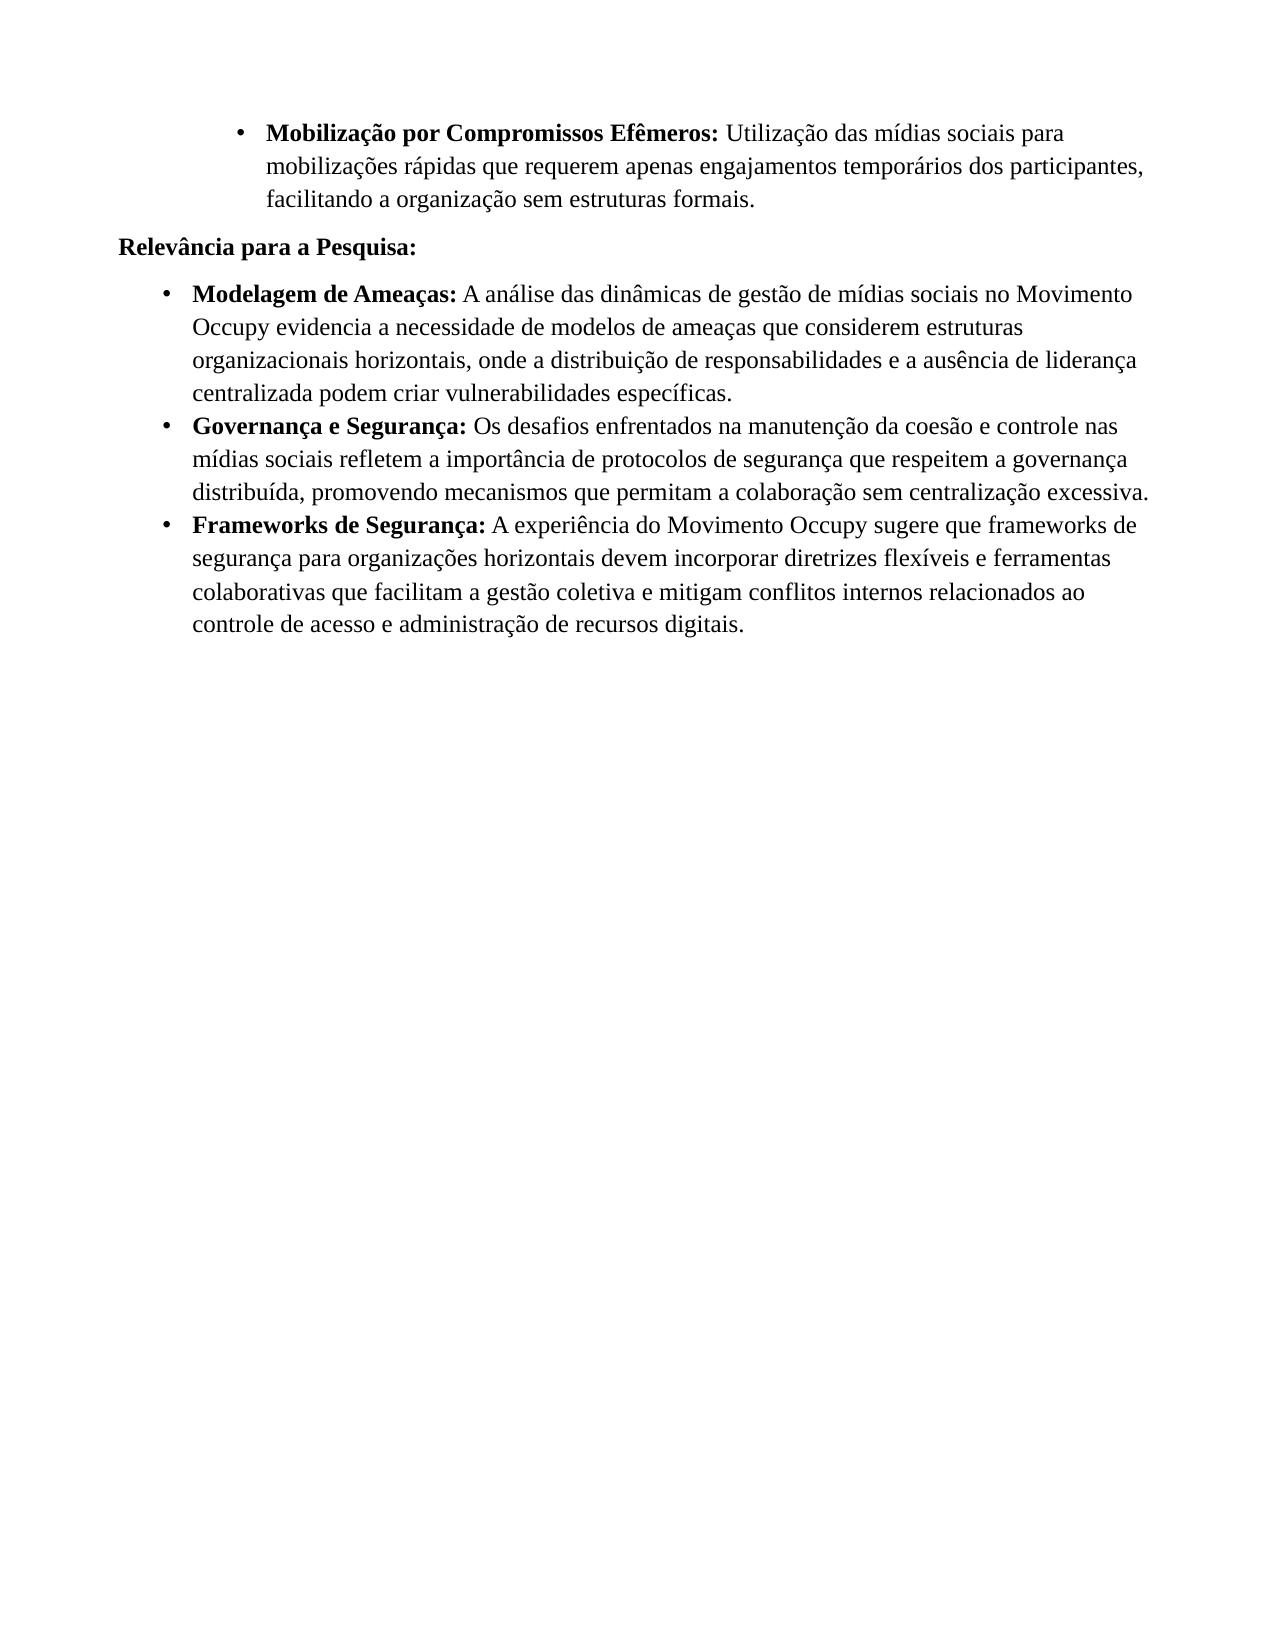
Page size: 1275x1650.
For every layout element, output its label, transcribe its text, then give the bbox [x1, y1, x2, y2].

text Relevância para a Pesquisa: [118, 232, 1157, 261]
list Frameworks de Segurança: A experiência do Movimento Occupy sugere que frameworks de segurança para organizações horizontais devem incorporar diretrizes flexíveis e ferramentas colaborativas que facilitam a gestão coletiva e mitigam conflitos internos relacionados ao controle de acesso e administração de recursos digitais. [162, 511, 1157, 638]
list Governança e Segurança: Os desafios enfrentados na manutenção da coesão e controle nas mídias sociais refletem a importância de protocolos de segurança que respeitem a governança distribuída, promovendo mecanismos que permitam a colaboração sem centralização excessiva. [162, 411, 1157, 506]
list Mobilização por Compromissos Efêmeros: Utilização das mídias sociais para mobilizações rápidas que requerem apenas engajamentos temporários dos participantes, facilitando a organização sem estruturas formais. [236, 118, 1157, 213]
list Modelagem de Ameaças: A análise das dinâmicas de gestão de mídias sociais no Movimento Occupy evidencia a necessidade de modelos de ameaças que considerem estruturas organizacionais horizontais, onde a distribuição de responsabilidades e a ausência de liderança centralizada podem criar vulnerabilidades específicas. [162, 279, 1157, 407]
